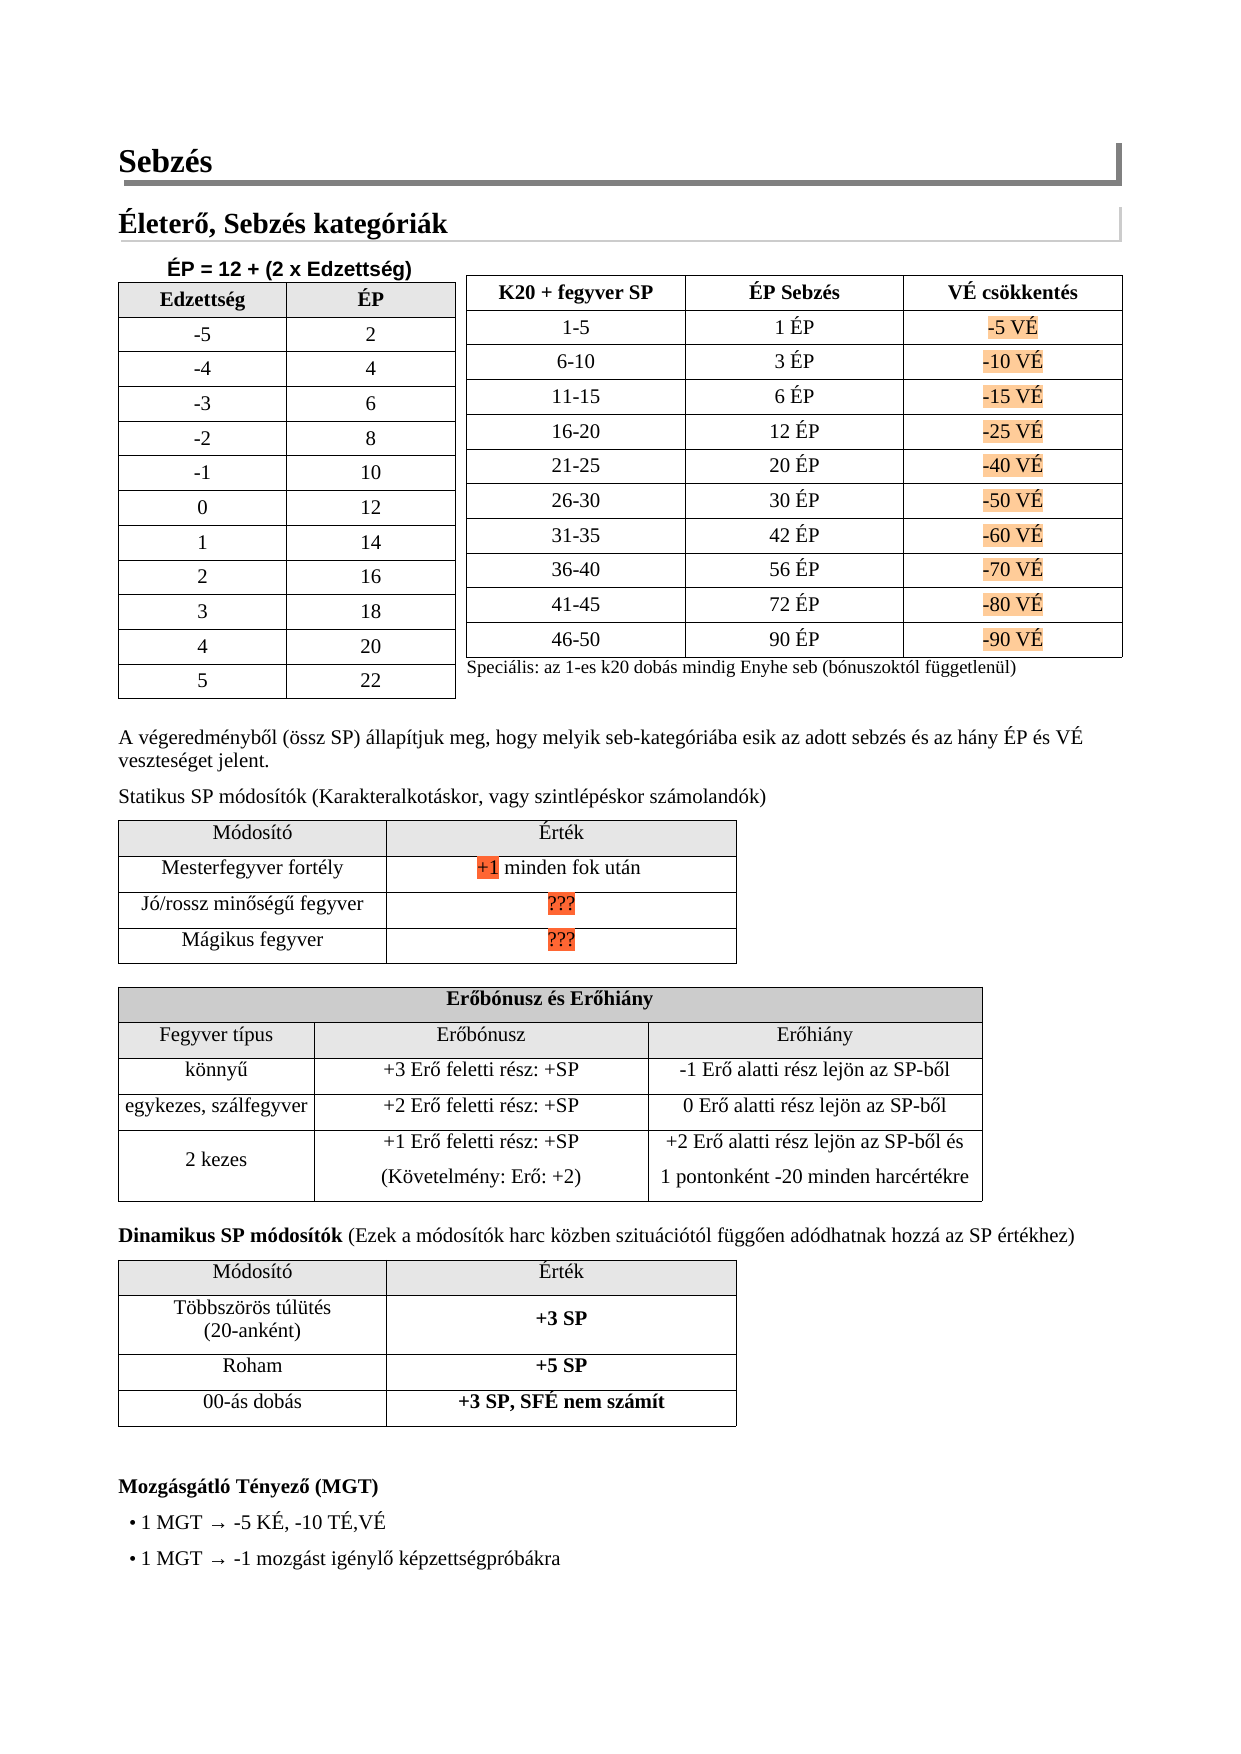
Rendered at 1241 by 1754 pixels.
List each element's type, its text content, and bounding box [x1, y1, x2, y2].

table_cell -2 [119, 422, 286, 455]
table_header Érték [387, 821, 736, 856]
table_cell egykezes, szálfegyver [119, 1095, 314, 1129]
table_cell 2 [287, 318, 455, 351]
table_cell 3 ÉP [686, 345, 903, 379]
table_cell Többszörös túlütés (20-anként) [119, 1296, 386, 1354]
table_cell -60 VÉ [904, 519, 1122, 552]
table_cell 12 [287, 491, 455, 525]
table_cell 90 ÉP [686, 623, 903, 657]
table_cell 18 [287, 595, 455, 629]
table_cell Jó/rossz minőségű fegyver [119, 893, 386, 928]
table_cell 20 ÉP [686, 450, 903, 483]
table_cell -5 VÉ [904, 311, 1122, 344]
subtitle Sebzés [118, 143, 1116, 180]
table_cell -3 [119, 387, 286, 421]
table_cell 0 Erő alatti rész lejön az SP-ből [649, 1095, 982, 1129]
table_cell +3 Erő feletti rész: +SP [315, 1059, 648, 1094]
table_cell 4 [119, 630, 286, 663]
table_cell 12 ÉP [686, 415, 903, 448]
table_cell -70 VÉ [904, 554, 1122, 587]
table_cell 1-5 [467, 311, 685, 344]
table_cell -10 VÉ [904, 345, 1122, 379]
text Speciális: az 1-es k20 dobás mindig Enyhe seb (bónuszoktól függetlenül) [466, 658, 1122, 677]
table_header ÉP [287, 283, 455, 317]
text Dinamikus SP módosítók (Ezek a módosítók harc közben szituációtól függően adódhatnak hozzá az SP értékhez) [118, 1224, 1122, 1247]
table_cell 4 [287, 352, 455, 386]
table_cell -90 VÉ [904, 623, 1122, 657]
table_header Módosító [119, 1261, 386, 1295]
list 1 MGT → -1 mozgást igénylő képzettségpróbákra [129, 1547, 1122, 1570]
table_cell 46-50 [467, 623, 685, 657]
table_cell 42 ÉP [686, 519, 903, 552]
table_cell 0 [119, 491, 286, 525]
table_cell Erőhiány [649, 1023, 982, 1058]
table_cell 56 ÉP [686, 554, 903, 587]
table_cell +5 SP [387, 1355, 736, 1390]
table_cell -1 [119, 456, 286, 490]
table_cell 00-ás dobás [119, 1391, 386, 1426]
text A végeredményből (össz SP) állapítjuk meg, hogy melyik seb-kategóriába esik az adott sebzés és az hány ÉP és VÉ veszteséget jelent. [118, 726, 1122, 772]
table_cell +1 Erő feletti rész: +SP (Követelmény: Erő: +2) [315, 1131, 648, 1201]
text Statikus SP módosítók (Karakteralkotáskor, vagy szintlépéskor számolandók) [118, 785, 1122, 808]
table_cell +2 Erő feletti rész: +SP [315, 1095, 648, 1129]
table_cell Fegyver típus [119, 1023, 314, 1058]
table_cell 22 [287, 665, 455, 698]
table_cell -50 VÉ [904, 484, 1122, 518]
table_cell 6 [287, 387, 455, 421]
table_cell 31-35 [467, 519, 685, 552]
table_header Erőbónusz és Erőhiány [119, 988, 982, 1022]
table_cell 6 ÉP [686, 380, 903, 414]
table_cell Mágikus fegyver [119, 929, 386, 963]
table_cell ??? [387, 893, 736, 928]
table_cell +2 Erő alatti rész lejön az SP-ből és 1 pontonként -20 minden harcértékre [649, 1131, 982, 1201]
table_cell +3 SP, SFÉ nem számít [387, 1391, 736, 1426]
table_cell 8 [287, 422, 455, 455]
table_cell Erőbónusz [315, 1023, 648, 1058]
table_cell 1 [119, 526, 286, 559]
table_cell 21-25 [467, 450, 685, 483]
table_cell -25 VÉ [904, 415, 1122, 448]
subtitle Életerő, Sebzés kategóriák [118, 207, 1119, 239]
table_cell -40 VÉ [904, 450, 1122, 483]
table_cell 16 [287, 561, 455, 594]
table_cell 2 kezes [119, 1131, 314, 1201]
list 1 MGT → -5 KÉ, -10 TÉ,VÉ [129, 1511, 1122, 1534]
table_cell 36-40 [467, 554, 685, 587]
table_cell Roham [119, 1355, 386, 1390]
table_cell könnyű [119, 1059, 314, 1094]
table_header K20 + fegyver SP [467, 276, 685, 310]
table_cell 41-45 [467, 588, 685, 622]
table_cell +3 SP [387, 1296, 736, 1354]
text Mozgásgátló Tényező (MGT) [118, 1475, 1122, 1498]
table_cell 6-10 [467, 345, 685, 379]
table_cell ??? [387, 929, 736, 963]
table_cell Mesterfegyver fortély [119, 857, 386, 892]
table_cell 2 [119, 561, 286, 594]
table_header Érték [387, 1261, 736, 1295]
table_cell 26-30 [467, 484, 685, 518]
table_header Edzettség [119, 283, 286, 317]
table_cell 1 ÉP [686, 311, 903, 344]
table_cell 10 [287, 456, 455, 490]
table_cell 20 [287, 630, 455, 663]
table_cell 3 [119, 595, 286, 629]
text ÉP = 12 + (2 x Edzettség) [118, 254, 455, 282]
table_cell 11-15 [467, 380, 685, 414]
table_header Módosító [119, 821, 386, 856]
table_header VÉ csökkentés [904, 276, 1122, 310]
table_cell 5 [119, 665, 286, 698]
table_cell +1 minden fok után [387, 857, 736, 892]
table_cell -80 VÉ [904, 588, 1122, 622]
table_cell -15 VÉ [904, 380, 1122, 414]
table_cell 16-20 [467, 415, 685, 448]
table_cell -1 Erő alatti rész lejön az SP-ből [649, 1059, 982, 1094]
table_cell -5 [119, 318, 286, 351]
table_cell 30 ÉP [686, 484, 903, 518]
table_cell 72 ÉP [686, 588, 903, 622]
table_header ÉP Sebzés [686, 276, 903, 310]
table_cell 14 [287, 526, 455, 559]
table_cell -4 [119, 352, 286, 386]
